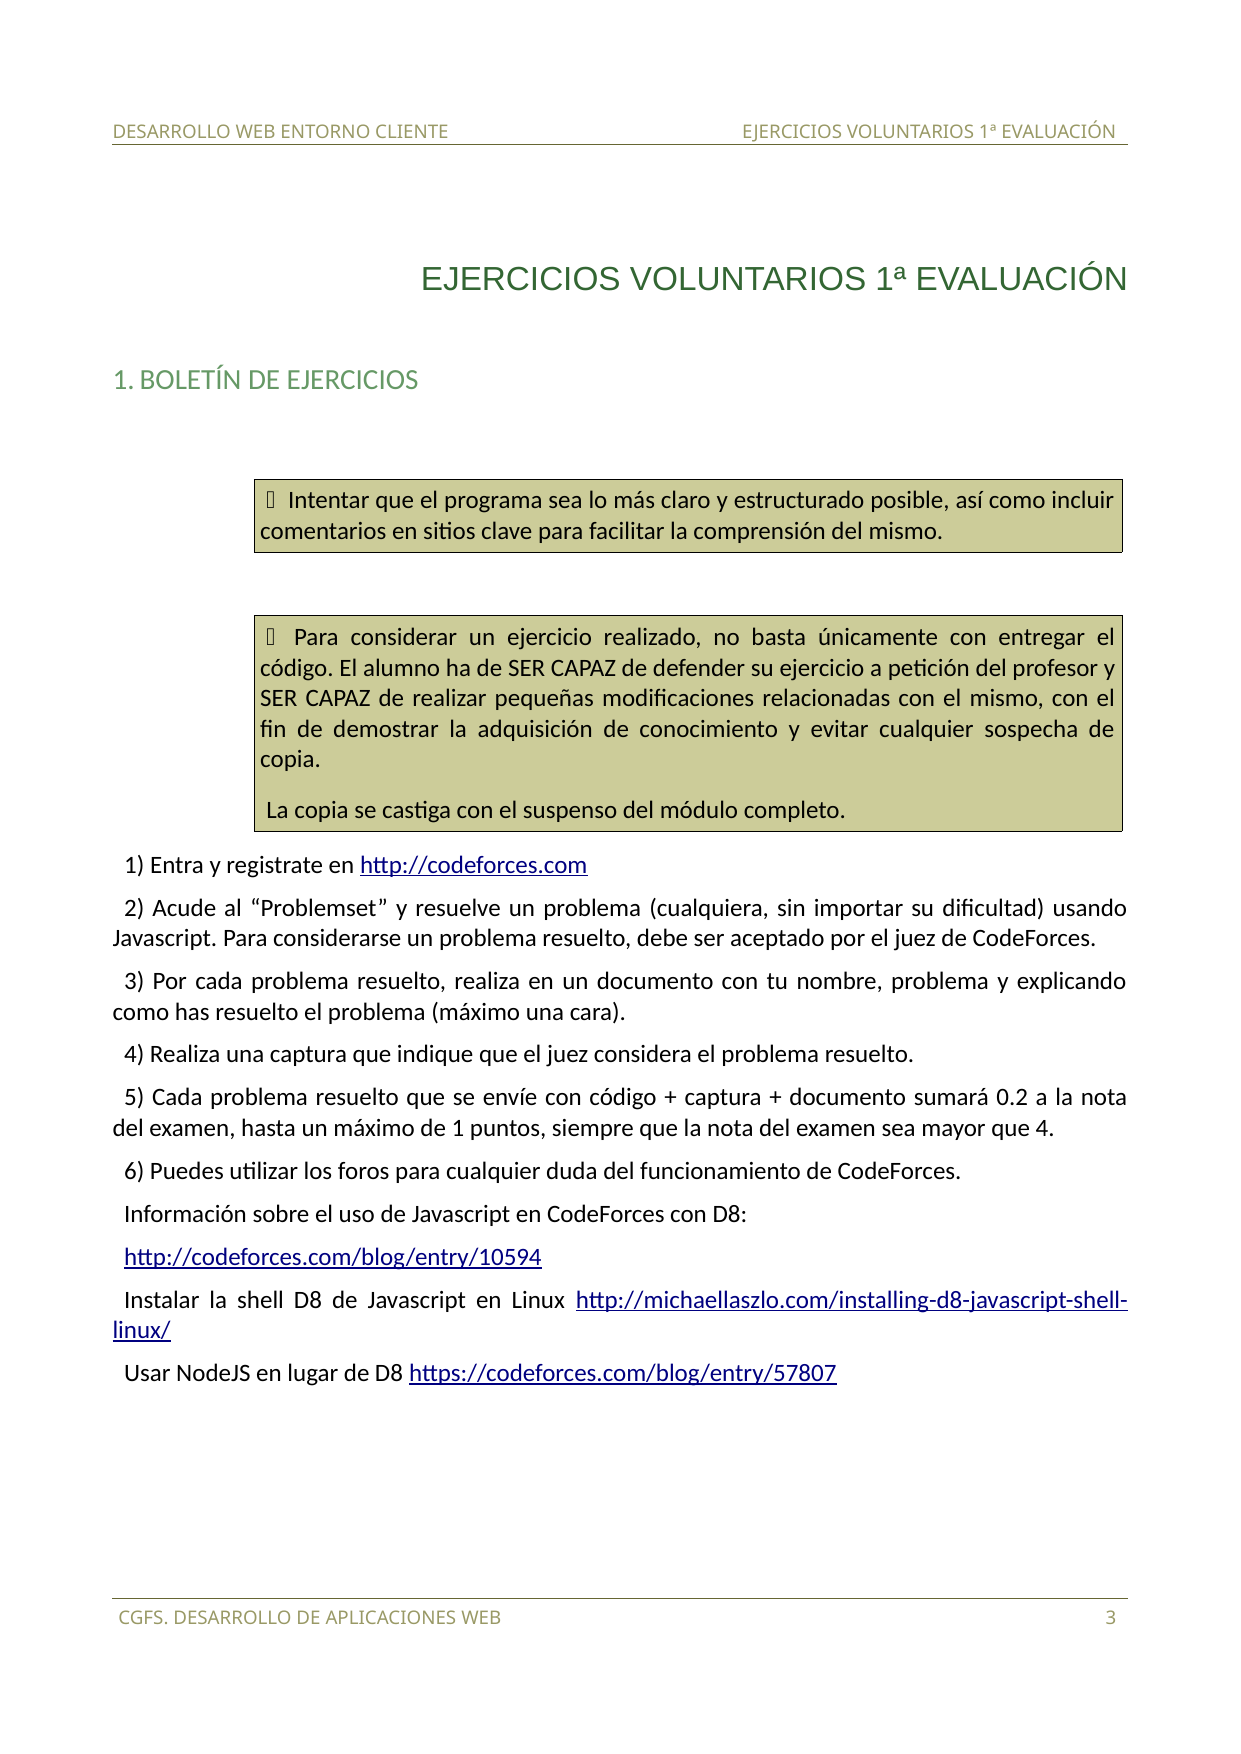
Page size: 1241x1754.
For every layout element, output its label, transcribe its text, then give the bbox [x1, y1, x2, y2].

text 2) Acude al “Problemset” y resuelve un problema (cualquiera, sin importar su dificultad) usando Javascript. Para considerarse un problema resuelto, debe ser aceptado por el juez de CodeForces. [112, 892, 1128, 953]
text 3) Por cada problema resuelto, realiza en un documento con tu nombre, problema y explicando como has resuelto el problema (máximo una cara). [112, 965, 1128, 1026]
text 1) Entra y registrate en http://codeforces.com [112, 849, 1128, 879]
text Usar NodeJS en lugar de D8 https://codeforces.com/blog/entry/57807 [112, 1357, 1128, 1388]
text http://codeforces.com/blog/entry/10594 [112, 1241, 1128, 1271]
text  Intentar que el programa sea lo más claro y estructurado posible, así como incluir comentarios en sitios clave para facilitar la comprensión del mismo. [255, 480, 1122, 552]
text  Para considerar un ejercicio realizado, no basta únicamente con entregar el código. El alumno ha de SER CAPAZ de defender su ejercicio a petición del profesor y SER CAPAZ de realizar pequeñas modificaciones relacionadas con el mismo, con el fin de demostrar la adquisición de conocimiento y evitar cualquier sospecha de copia. [255, 616, 1122, 774]
text 6) Puedes utilizar los foros para cualquier duda del funcionamiento de CodeForces. [112, 1155, 1128, 1186]
text 4) Realiza una captura que indique que el juez considera el problema resuelto. [112, 1039, 1128, 1069]
text La copia se castiga con el suspenso del módulo completo. [255, 788, 1122, 831]
text Ejercicios voluntarios 1ª Evaluación [112, 259, 1128, 298]
text 5) Cada problema resuelto que se envíe con código + captura + documento sumará 0.2 a la nota del examen, hasta un máximo de 1 puntos, siempre que la nota del examen sea mayor que 4. [112, 1082, 1128, 1143]
text Instalar la shell D8 de Javascript en Linux http://michaellaszlo.com/installing-d8-javascript-shell-linux/ [112, 1284, 1128, 1345]
subtitle Boletín de ejercicios [112, 361, 1128, 397]
text Información sobre el uso de Javascript en CodeForces con D8: [112, 1198, 1128, 1228]
